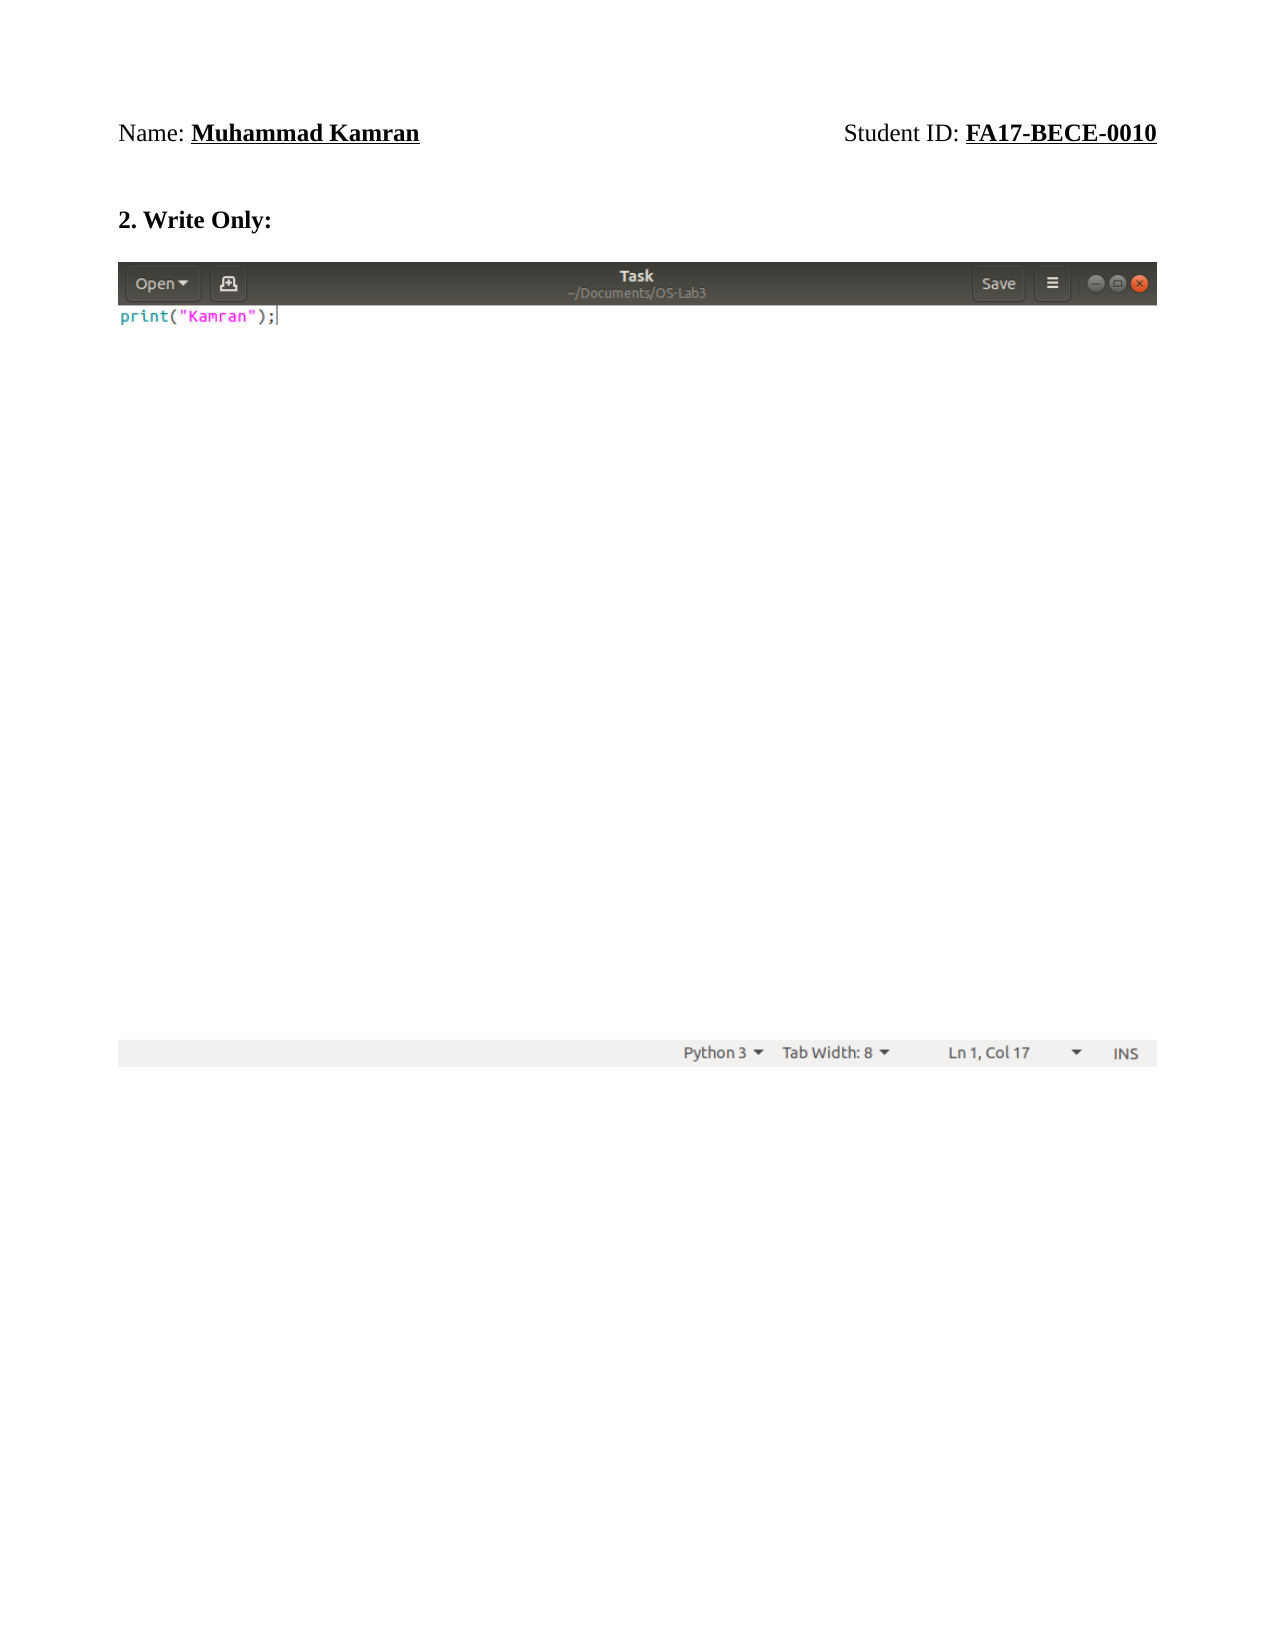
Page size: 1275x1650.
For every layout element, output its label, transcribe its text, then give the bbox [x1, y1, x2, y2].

picture [118, 262, 1157, 1067]
text 2. Write Only: [118, 205, 1157, 234]
